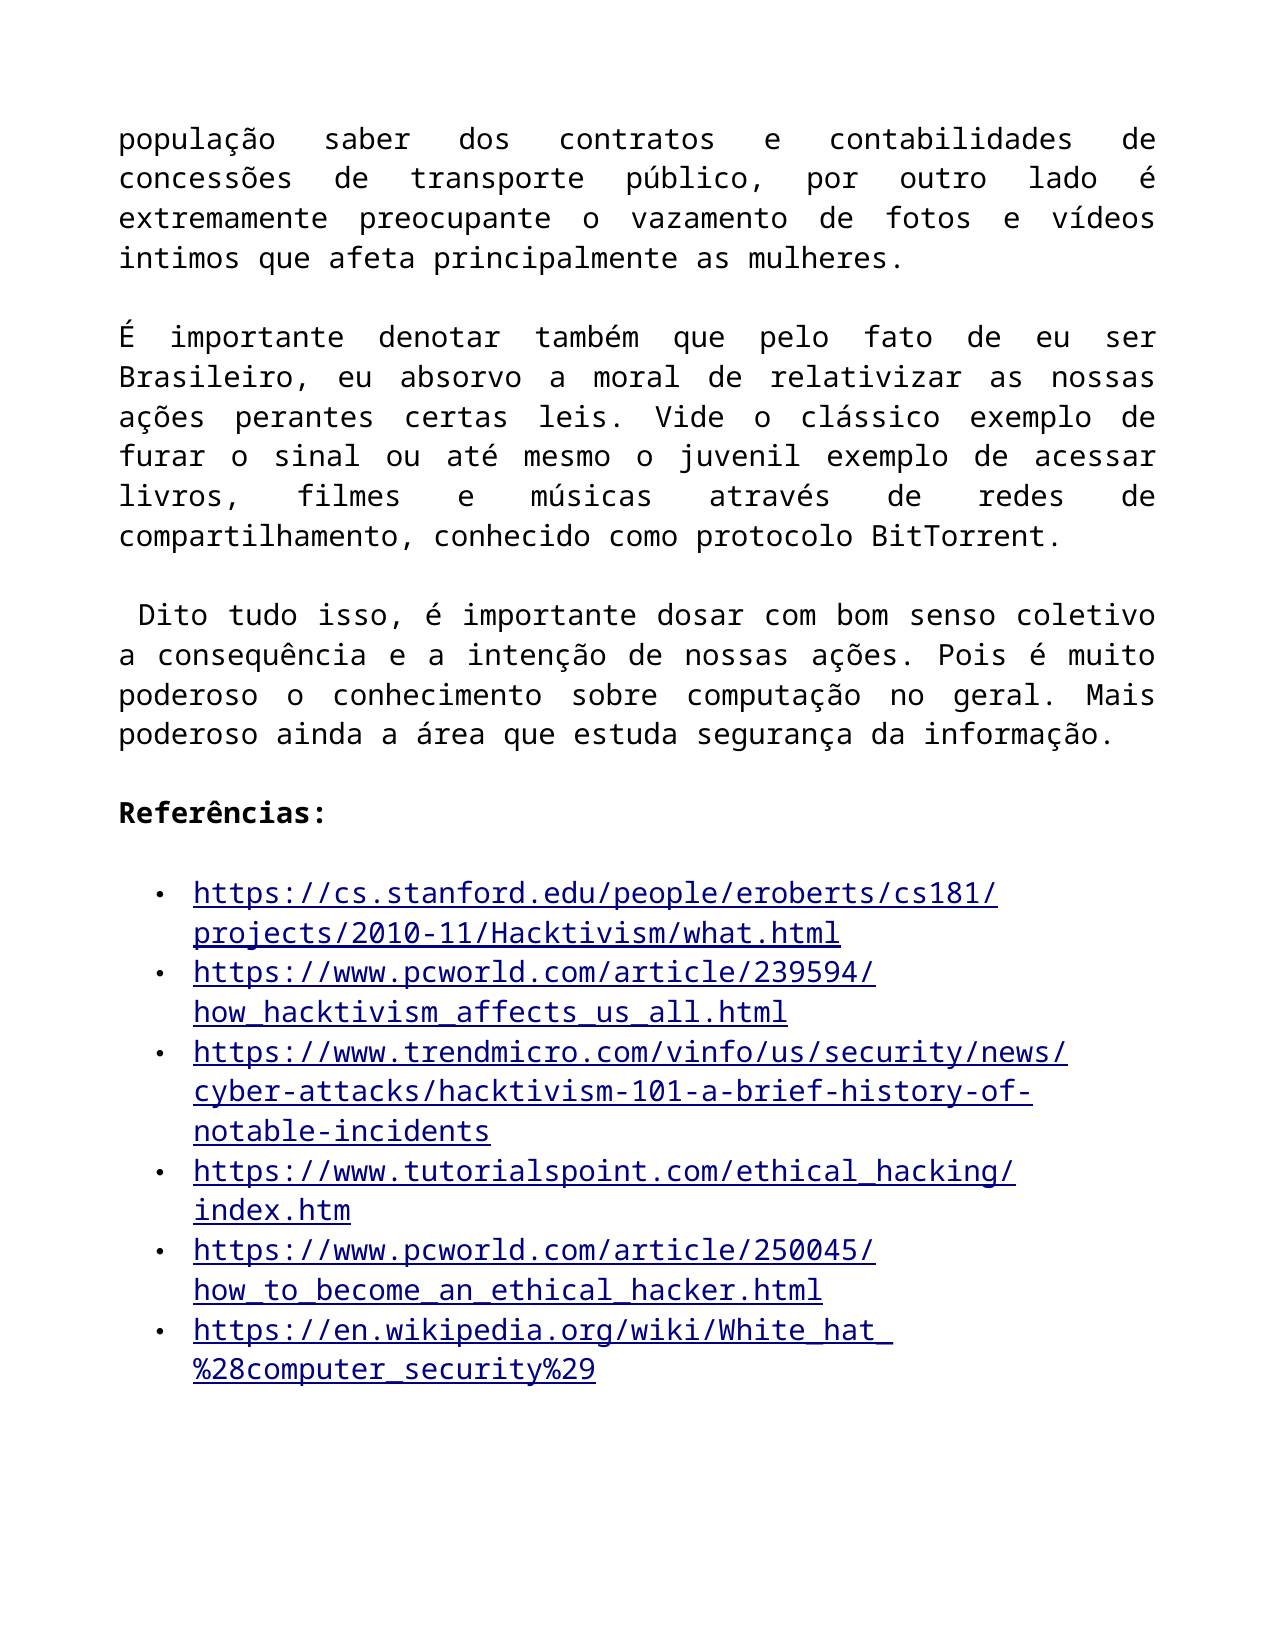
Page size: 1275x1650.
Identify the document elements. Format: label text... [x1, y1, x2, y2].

text população saber dos contratos e contabilidades de concessões de transporte público, por outro lado é extremamente preocupante o vazamento de fotos e vídeos intimos que afeta principalmente as mulheres. [118, 118, 1157, 277]
list https://www.trendmicro.com/vinfo/us/security/news/cyber-attacks/hacktivism-101-a-brief-history-of-notable-incidents [156, 1031, 1157, 1150]
list https://www.tutorialspoint.com/ethical_hacking/index.htm [156, 1150, 1157, 1229]
text Dito tudo isso, é importante dosar com bom senso coletivo a consequência e a intenção de nossas ações. Pois é muito poderoso o conhecimento sobre computação no geral. Mais poderoso ainda a área que estuda segurança da informação. [118, 594, 1157, 753]
list https://www.pcworld.com/article/250045/how_to_become_an_ethical_hacker.html [156, 1229, 1157, 1309]
text É importante denotar também que pelo fato de eu ser Brasileiro, eu absorvo a moral de relativizar as nossas ações perantes certas leis. Vide o clássico exemplo de furar o sinal ou até mesmo o juvenil exemplo de acessar livros, filmes e músicas através de redes de compartilhamento, conhecido como protocolo BitTorrent. [118, 317, 1157, 555]
text Referências: [118, 793, 1157, 832]
list https://www.pcworld.com/article/239594/how_hacktivism_affects_us_all.html [156, 952, 1157, 1031]
list https://cs.stanford.edu/people/eroberts/cs181/projects/2010-11/Hacktivism/what.html [156, 872, 1157, 952]
list https://en.wikipedia.org/wiki/White_hat_%28computer_security%29 [156, 1309, 1157, 1388]
